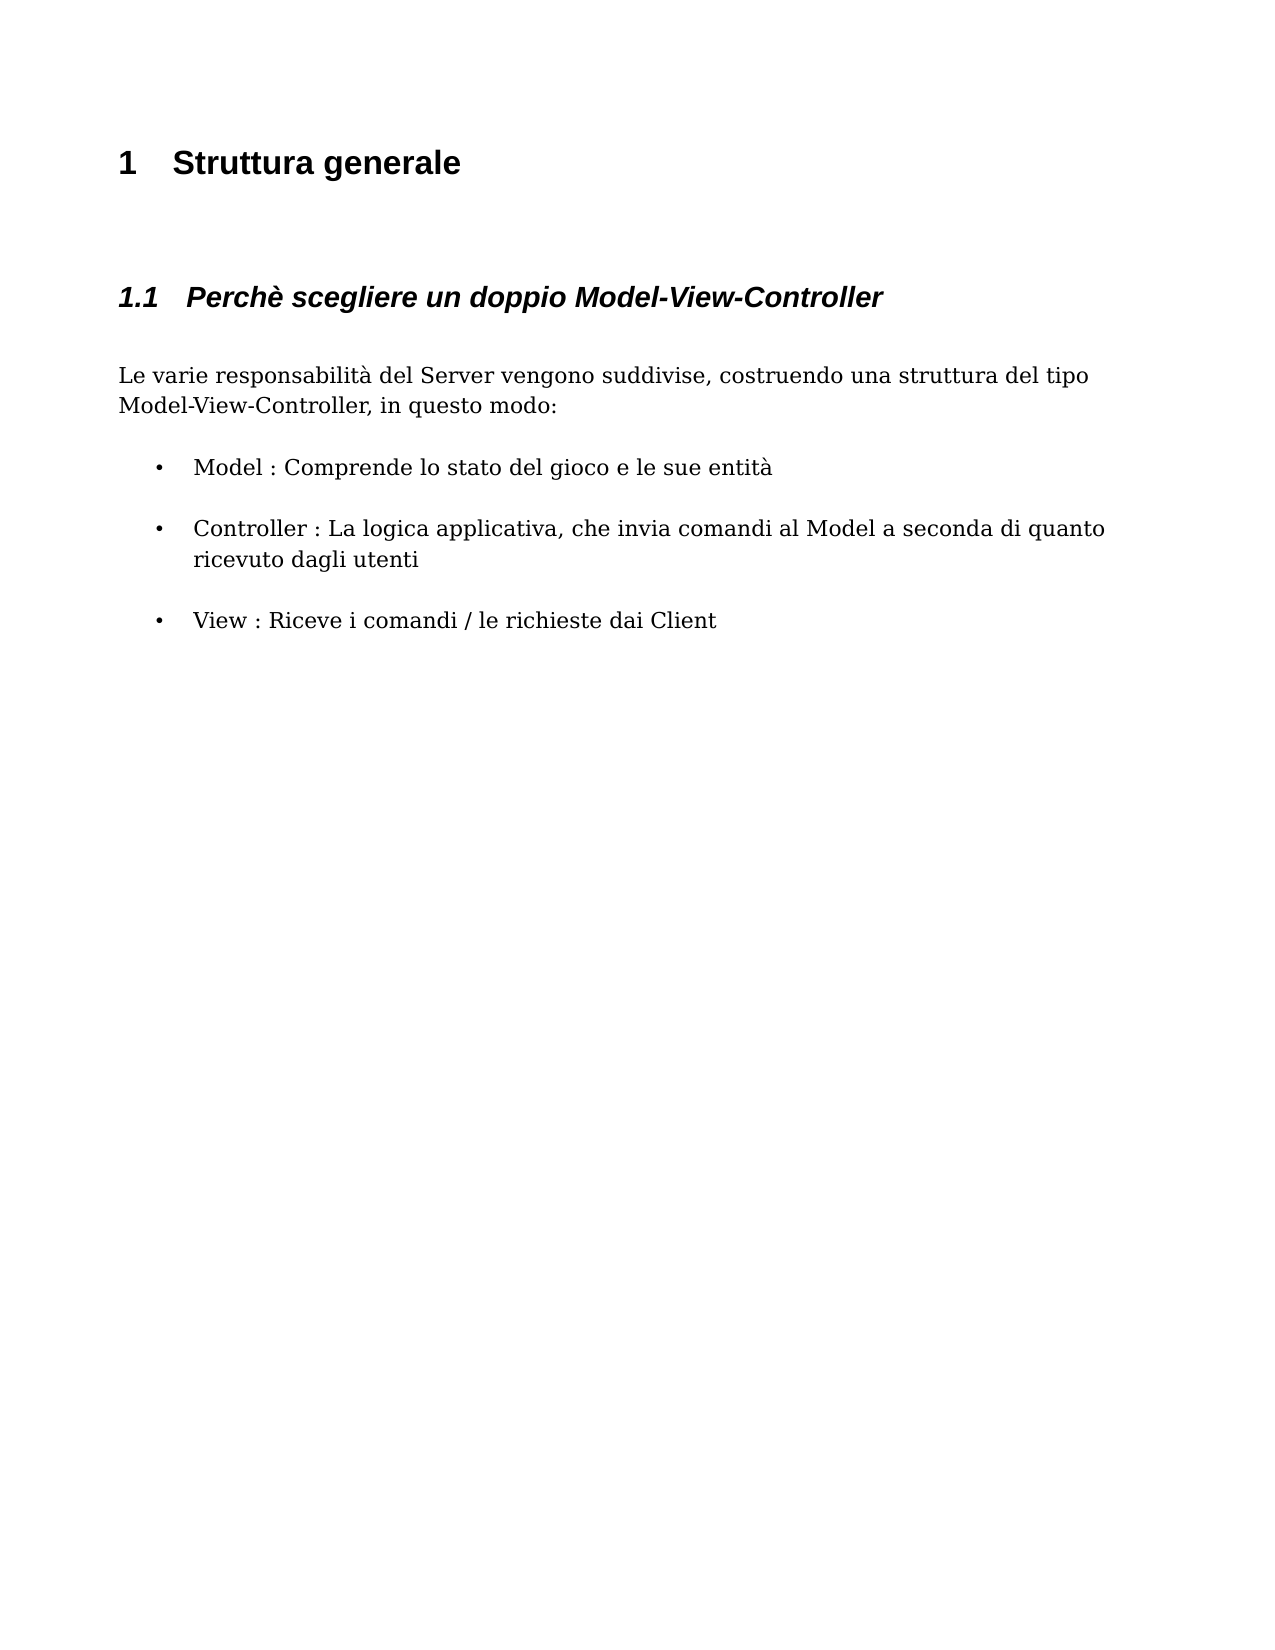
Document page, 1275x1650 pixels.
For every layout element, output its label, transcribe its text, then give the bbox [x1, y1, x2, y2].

text Le varie responsabilità del Server vengono suddivise, costruendo una struttura del tipo Model-View-Controller, in questo modo: [118, 363, 1157, 419]
subtitle Perchè scegliere un doppio Model-View-Controller [118, 280, 1157, 313]
list Controller : La logica applicativa, che invia comandi al Model a seconda di quanto ricevuto dagli utenti [156, 516, 1157, 572]
list View : Riceve i comandi / le richieste dai Client [156, 608, 1157, 633]
list Model : Comprende lo stato del gioco e le sue entità [156, 455, 1157, 480]
subtitle Struttura generale [118, 143, 1157, 182]
